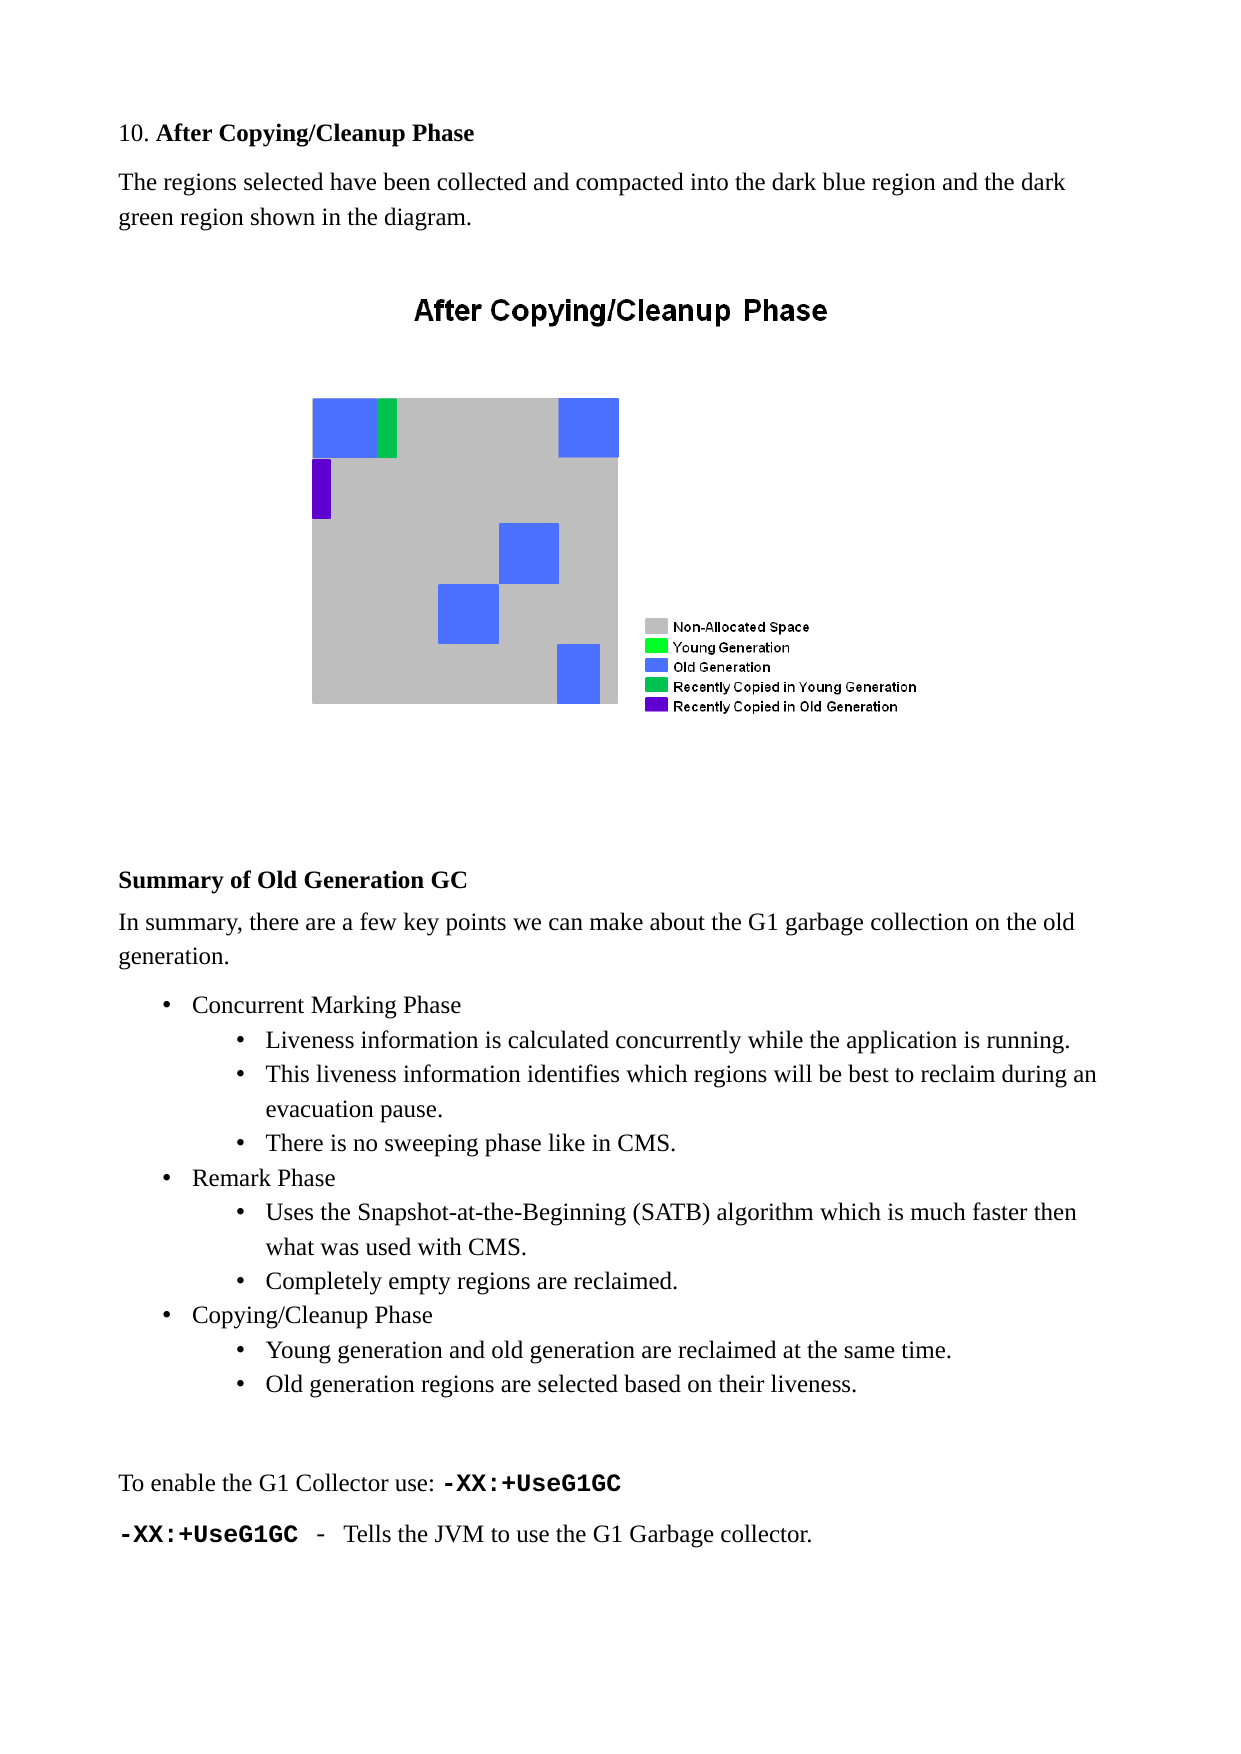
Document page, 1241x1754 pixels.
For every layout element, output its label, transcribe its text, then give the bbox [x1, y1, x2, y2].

list Uses the Snapshot-at-the-Beginning (SATB) algorithm which is much faster then what was used with CMS. [236, 1197, 1122, 1260]
subtitle Summary of Old Generation GC [118, 263, 1122, 894]
list Young generation and old generation are reclaimed at the same time. [236, 1335, 1122, 1364]
list Copying/Cleanup Phase [162, 1301, 1122, 1329]
text -XX:+UseG1GC - Tells the JVM to use the G1 Garbage collector. [118, 1519, 1122, 1550]
list Old generation regions are selected based on their liveness. [236, 1369, 1122, 1398]
list This liveness information identifies which regions will be best to reclaim during an evacuation pause. [236, 1059, 1122, 1122]
list There is no sweeping phase like in CMS. [236, 1128, 1122, 1157]
text In summary, there are a few key points we can make about the G1 garbage collection on the old generation. [118, 907, 1122, 970]
list Remark Phase [162, 1163, 1122, 1191]
list Completely empty regions are reclaimed. [236, 1266, 1122, 1295]
list Concurrent Marking Phase [162, 990, 1122, 1019]
picture [210, 250, 1030, 866]
text 10. After Copying/Cleanup Phase [118, 118, 1122, 147]
text To enable the G1 Collector use: -XX:+UseG1GC [118, 1468, 1122, 1498]
list Liveness information is calculated concurrently while the application is running. [236, 1025, 1122, 1053]
text The regions selected have been collected and compacted into the dark blue region and the dark green region shown in the diagram. [118, 167, 1122, 230]
